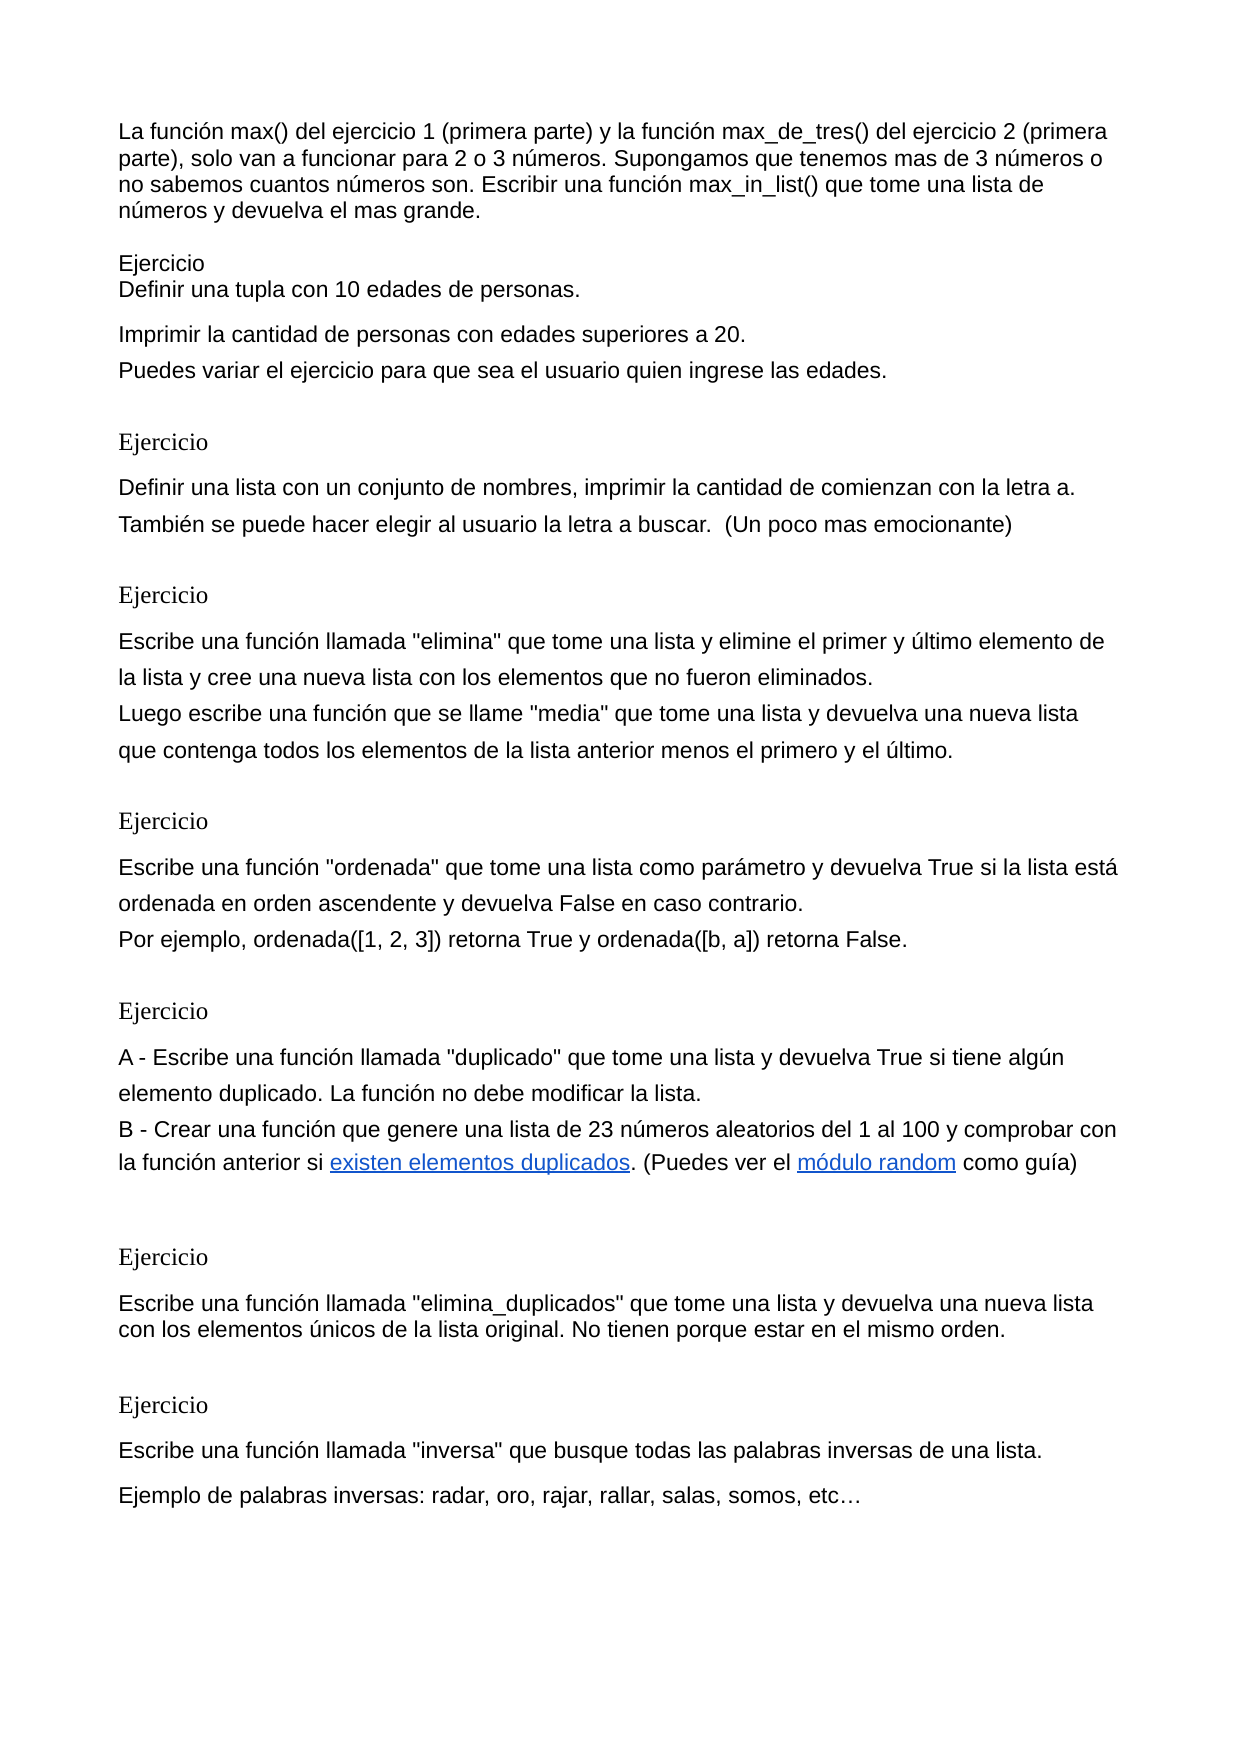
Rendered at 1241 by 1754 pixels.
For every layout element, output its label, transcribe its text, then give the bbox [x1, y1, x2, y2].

text B - Crear una función que genere una lista de 23 números aleatorios del 1 al 100 y comprobar con la función anterior si existen elementos duplicados. (Puedes ver el módulo random como guía) [118, 1116, 1122, 1176]
text Ejercicio [118, 547, 1122, 609]
text Definir una lista con un conjunto de nombres, imprimir la cantidad de comienzan con la letra a. [118, 474, 1122, 501]
text Por ejemplo, ordenada([1, 2, 3]) retorna True y ordenada([b, a]) retorna False. [118, 926, 1122, 953]
text Luego escribe una función que se llame "media" que tome una lista y devuelva una nueva lista que contenga todos los elementos de la lista anterior menos el primero y el último. [118, 700, 1122, 763]
text Ejercicio [118, 250, 1122, 276]
text Escribe una función llamada "inversa" que busque todas las palabras inversas de una lista. [118, 1437, 1122, 1464]
text Ejercicio [118, 1390, 1122, 1419]
text Ejemplo de palabras inversas: radar, oro, rajar, rallar, salas, somos, etc… [118, 1482, 1122, 1509]
text Escribe una función llamada "elimina" que tome una lista y elimine el primer y último elemento de la lista y cree una nueva lista con los elementos que no fueron eliminados. [118, 628, 1122, 690]
text A - Escribe una función llamada "duplicado" que tome una lista y devuelva True si tiene algún elemento duplicado. La función no debe modificar la lista. [118, 1043, 1122, 1106]
text Ejercicio [118, 394, 1122, 456]
text Ejercicio [118, 1242, 1122, 1271]
text Escribe una función "ordenada" que tome una lista como parámetro y devuelva True si la lista está ordenada en orden ascendente y devuelva False en caso contrario. [118, 854, 1122, 916]
text Imprimir la cantidad de personas con edades superiores a 20. [118, 321, 1122, 347]
text Ejercicio [118, 963, 1122, 1024]
text Escribe una función llamada "elimina_duplicados" que tome una lista y devuelva una nueva lista con los elementos únicos de la lista original. No tienen porque estar en el mismo orden. [118, 1289, 1122, 1342]
text La función max() del ejercicio 1 (primera parte) y la función max_de_tres() del ejercicio 2 (primera parte), solo van a funcionar para 2 o 3 números. Supongamos que tenemos mas de 3 números o no sabemos cuantos números son. Escribir una función max_in_list() que tome una lista de números y devuelva el mas grande. [118, 118, 1122, 223]
text Ejercicio [118, 773, 1122, 835]
text Puedes variar el ejercicio para que sea el usuario quien ingrese las edades. [118, 357, 1122, 384]
text Definir una tupla con 10 edades de personas. [118, 276, 1122, 303]
text También se puede hacer elegir al usuario la letra a buscar. (Un poco mas emocionante) [118, 511, 1122, 537]
